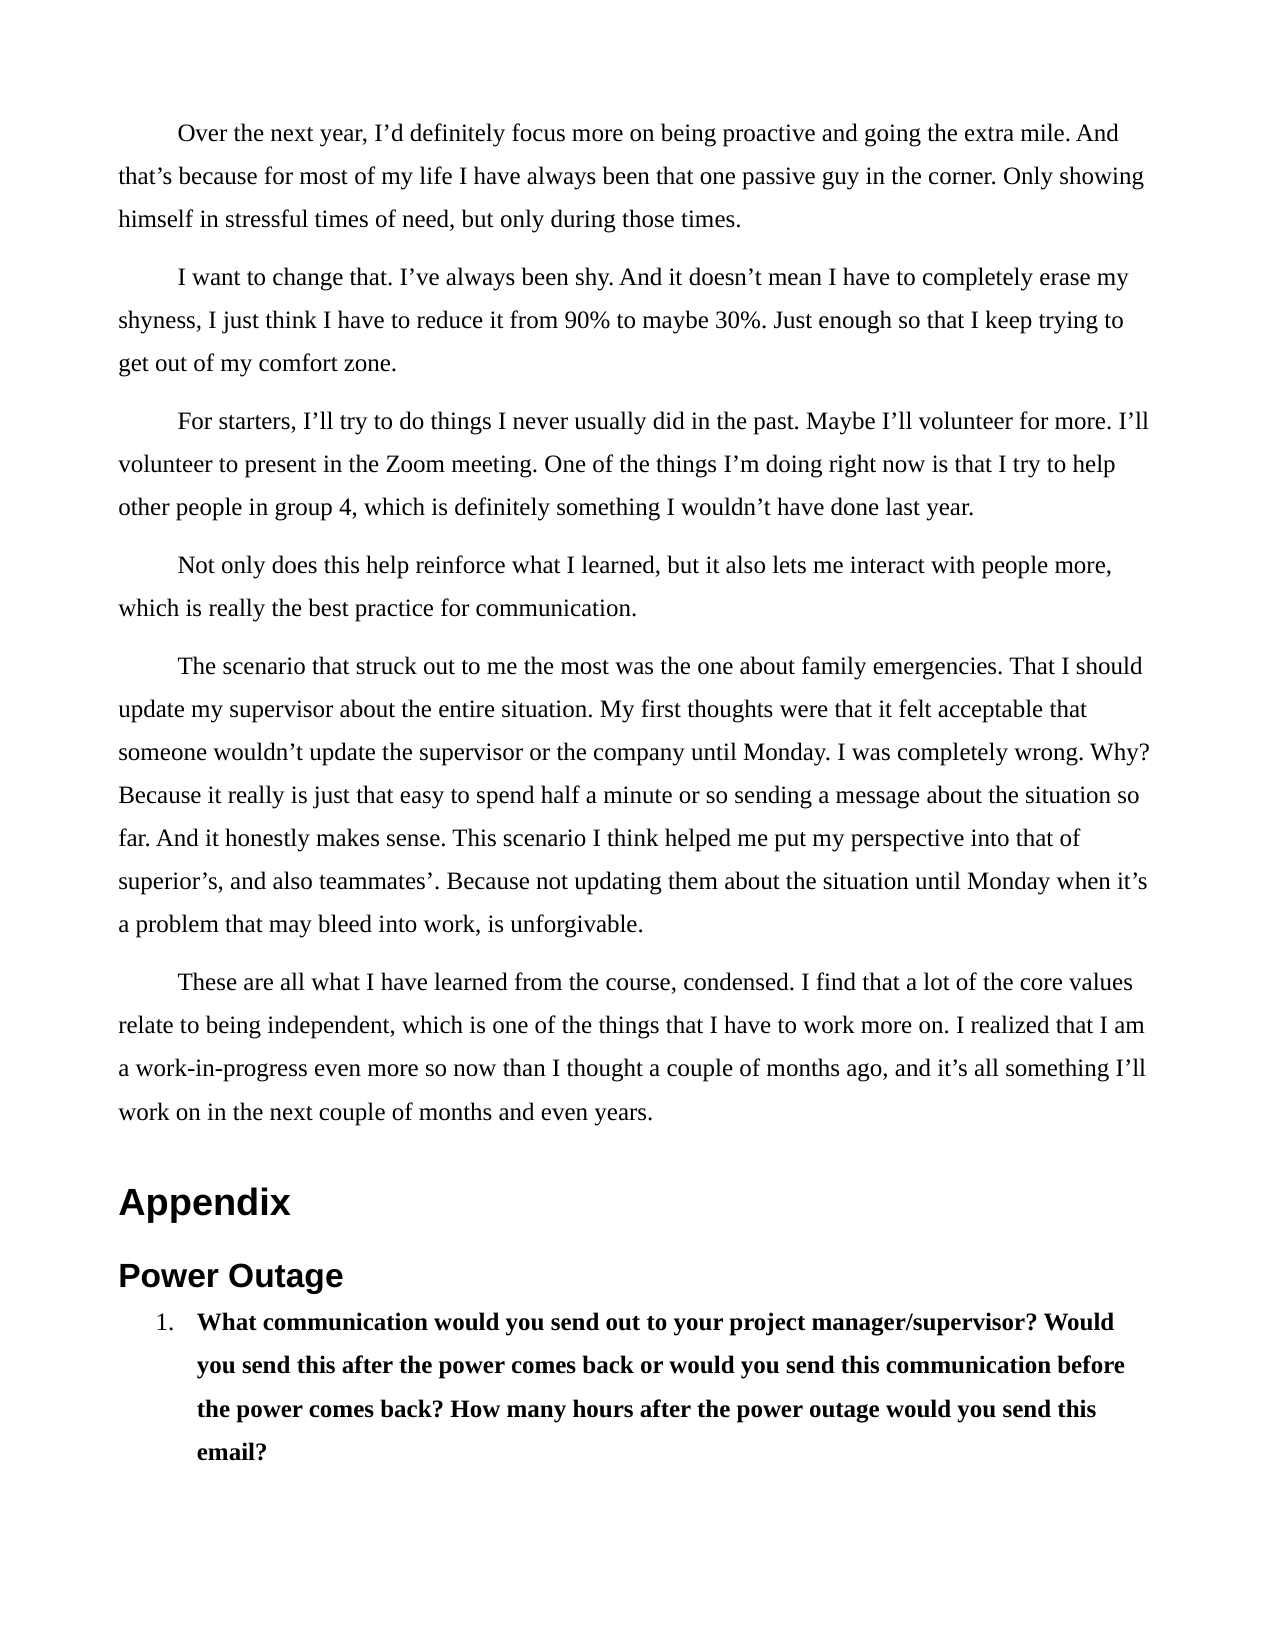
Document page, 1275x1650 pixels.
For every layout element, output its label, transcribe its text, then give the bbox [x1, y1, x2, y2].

subtitle Power Outage [118, 1256, 1157, 1295]
text For starters, I’ll try to do things I never usually did in the past. Maybe I’ll volunteer for more. I’ll volunteer to present in the Zoom meeting. One of the things I’m doing right now is that I try to help other people in group 4, which is definitely something I wouldn’t have done last year. [118, 406, 1157, 521]
subtitle Appendix [118, 1179, 1157, 1223]
text The scenario that struck out to me the most was the one about family emergencies. That I should update my supervisor about the entire situation. My first thoughts were that it felt acceptable that someone wouldn’t update the supervisor or the company until Monday. I was completely wrong. Why? Because it really is just that easy to spend half a minute or so sending a message about the situation so far. And it honestly makes sense. This scenario I think helped me put my perspective into that of superior’s, and also teammates’. Because not updating them about the situation until Monday when it’s a problem that may bleed into work, is unforgivable. [118, 651, 1157, 938]
list What communication would you send out to your project manager/supervisor? Would you send this after the power comes back or would you send this communication before the power comes back? How many hours after the power outage would you send this email? [155, 1307, 1157, 1466]
text Over the next year, I’d definitely focus more on being proactive and going the extra mile. And that’s because for most of my life I have always been that one passive guy in the corner. Only showing himself in stressful times of need, but only during those times. [118, 118, 1157, 233]
text I want to change that. I’ve always been shy. And it doesn’t mean I have to completely erase my shyness, I just think I have to reduce it from 90% to maybe 30%. Just enough so that I keep trying to get out of my comfort zone. [118, 262, 1157, 377]
text Not only does this help reinforce what I learned, but it also lets me interact with people more, which is really the best practice for communication. [118, 550, 1157, 622]
text These are all what I have learned from the course, condensed. I find that a lot of the core values relate to being independent, which is one of the things that I have to work more on. I realized that I am a work-in-progress even more so now than I thought a couple of months ago, and it’s all something I’ll work on in the next couple of months and even years. [118, 967, 1157, 1125]
